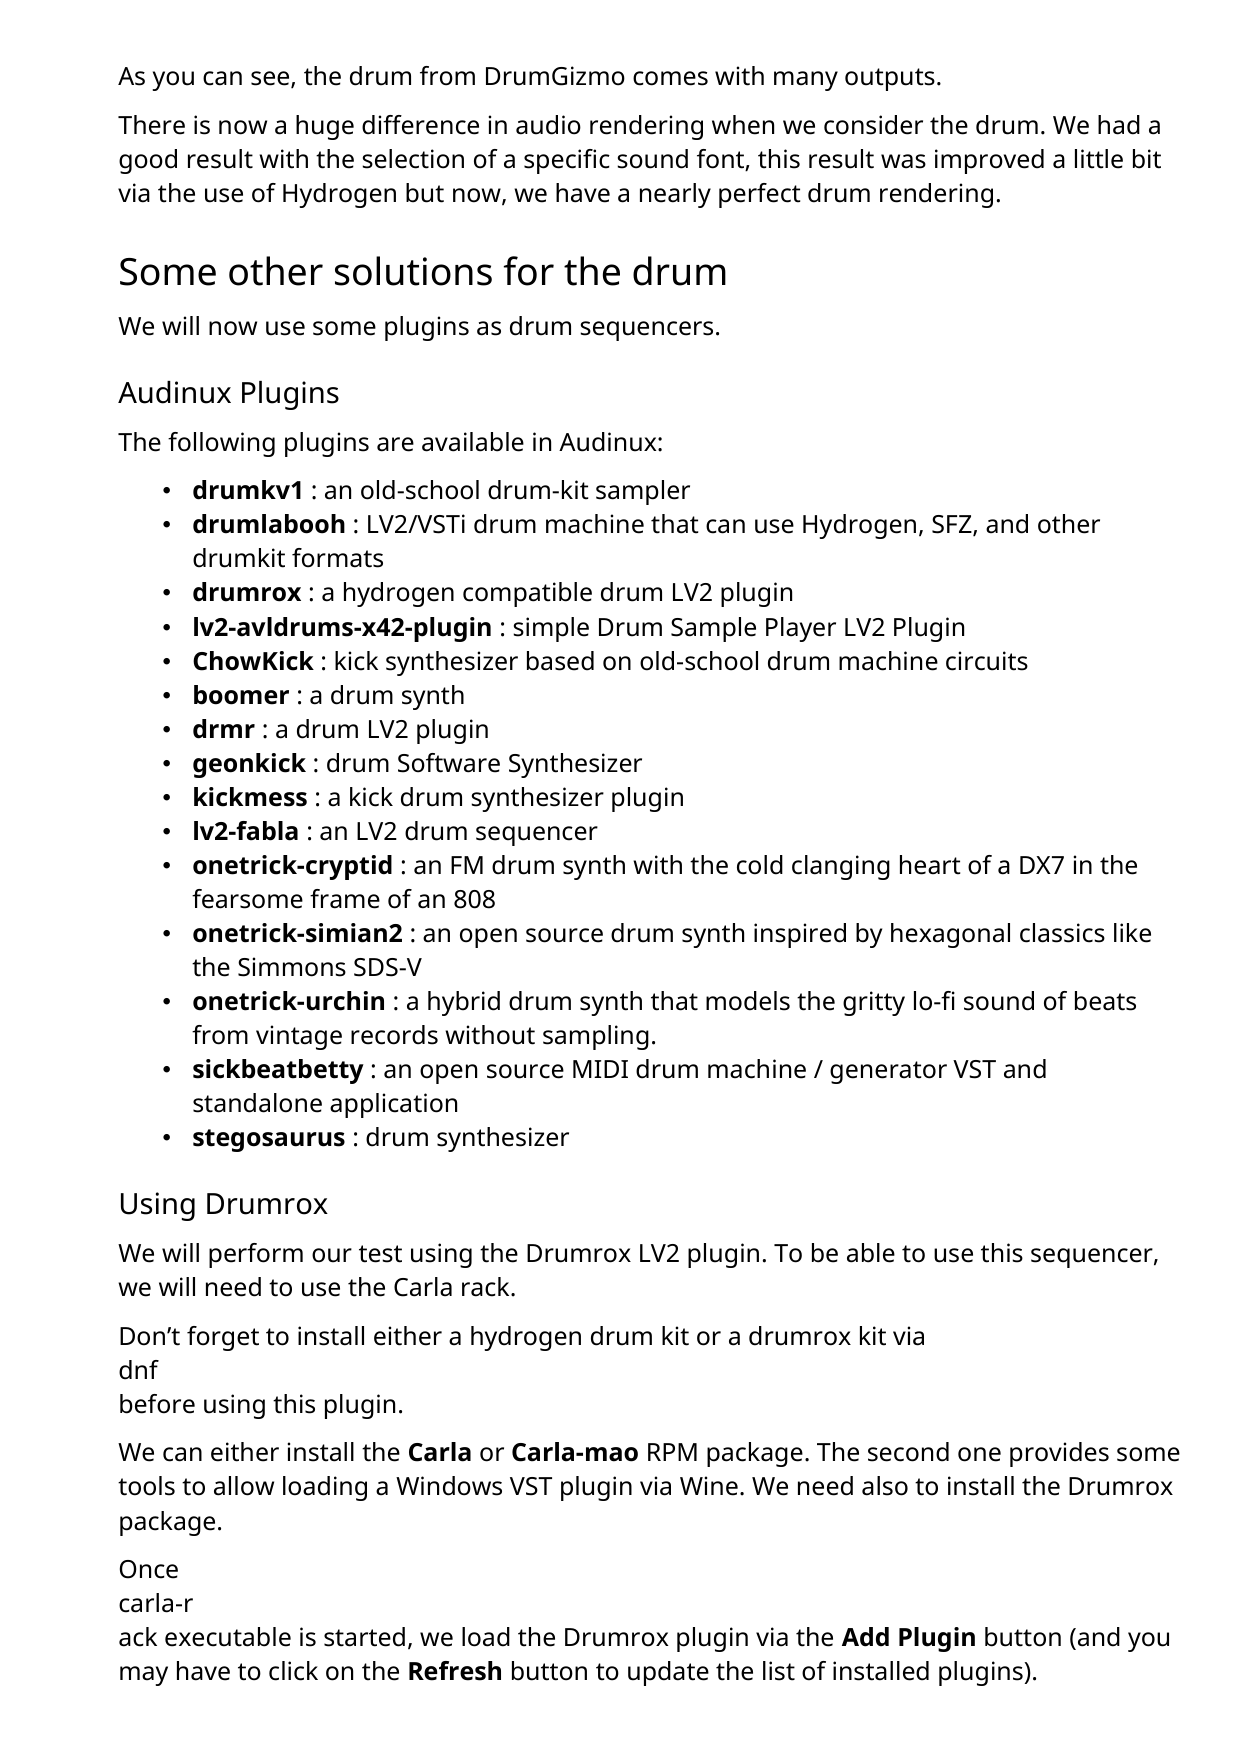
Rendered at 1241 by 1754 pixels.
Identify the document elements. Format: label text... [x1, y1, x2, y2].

text We will perform our test using the Drumrox LV2 plugin. To be able to use this sequencer, we will need to use the Carla rack. [118, 1236, 1181, 1304]
list ChowKick : kick synthesizer based on old-school drum machine circuits [162, 643, 1181, 677]
text Once [118, 1552, 1181, 1586]
list boomer : a drum synth [162, 677, 1181, 711]
text As you can see, the drum from DrumGizmo comes with many outputs. [118, 59, 1181, 93]
text before using this plugin. [118, 1386, 1181, 1420]
list sickbeatbetty : an open source MIDI drum machine / generator VST and standalone application [162, 1052, 1181, 1120]
subtitle Audinux Plugins [118, 372, 1181, 412]
list onetrick-urchin : a hybrid drum synth that models the gritty lo-fi sound of beats from vintage records without sampling. [162, 984, 1181, 1052]
list drumlabooh : LV2/VSTi drum machine that can use Hydrogen, SFZ, and other drumkit formats [162, 507, 1181, 575]
list onetrick-simian2 : an open source drum synth inspired by hexagonal classics like the Simmons SDS-V [162, 916, 1181, 984]
text There is now a huge difference in audio rendering when we consider the drum. We had a good result with the selection of a specific sound font, this result was improved a little bit via the use of Hydrogen but now, we have a nearly perfect drum rendering. [118, 108, 1181, 210]
text Don’t forget to install either a hydrogen drum kit or a drumrox kit via [118, 1318, 1181, 1352]
list onetrick-cryptid : an FM drum synth with the cold clanging heart of a DX7 in the fearsome frame of an 808 [162, 848, 1181, 916]
list kickmess : a kick drum synthesizer plugin [162, 779, 1181, 813]
list stegosaurus : drum synthesizer [162, 1120, 1181, 1154]
text ack executable is started, we load the Drumrox plugin via the Add Plugin button (and you may have to click on the Refresh button to update the list of installed plugins). [118, 1620, 1181, 1688]
text We will now use some plugins as drum sequencers. [118, 309, 1181, 343]
text carla-r [118, 1586, 1181, 1620]
text We can either install the Carla or Carla-mao RPM package. The second one provides some tools to allow loading a Windows VST plugin via Wine. We need also to install the Drumrox package. [118, 1435, 1181, 1537]
text dnf [118, 1352, 1181, 1386]
list geonkick : drum Software Synthesizer [162, 745, 1181, 779]
list drmr : a drum LV2 plugin [162, 711, 1181, 745]
text The following plugins are available in Audinux: [118, 424, 1181, 458]
list drumrox : a hydrogen compatible drum LV2 plugin [162, 575, 1181, 609]
subtitle Using Drumrox [118, 1183, 1181, 1223]
list drumkv1 : an old-school drum-kit sampler [162, 473, 1181, 507]
list lv2-avldrums-x42-plugin : simple Drum Sample Player LV2 Plugin [162, 609, 1181, 643]
list lv2-fabla : an LV2 drum sequencer [162, 813, 1181, 848]
subtitle Some other solutions for the drum [118, 245, 1181, 296]
